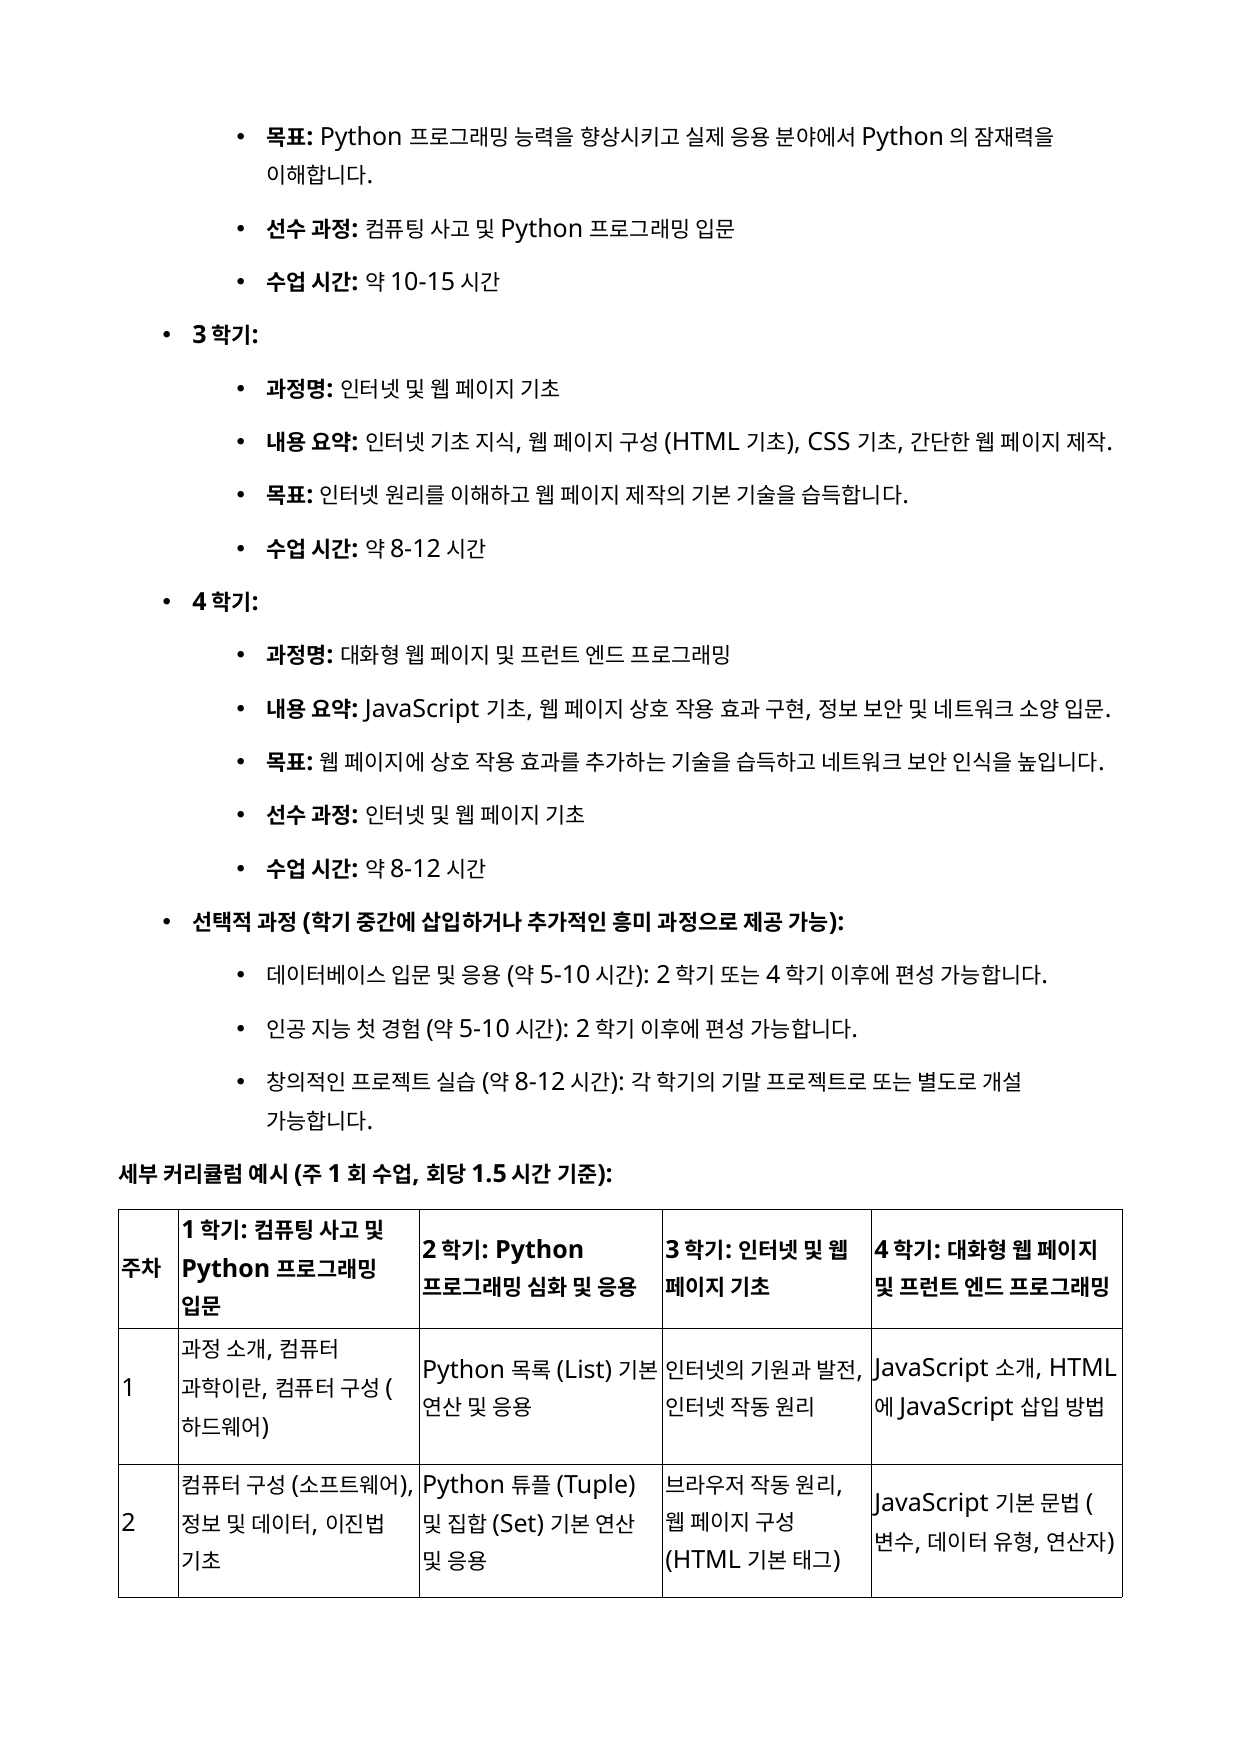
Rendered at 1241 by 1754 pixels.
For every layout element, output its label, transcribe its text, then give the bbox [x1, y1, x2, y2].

list 수업 시간: 약 8-12시간 [236, 850, 1122, 884]
text 세부 커리큘럼 예시 (주 1회 수업, 회당 1.5시간 기준): [118, 1156, 1122, 1190]
table_header 4학기: 대화형 웹 페이지 및 프런트 엔드 프로그래밍 [872, 1210, 1122, 1328]
table_cell 과정 소개, 컴퓨터 과학이란, 컴퓨터 구성 (하드웨어) [179, 1329, 419, 1464]
list 데이터베이스 입문 및 응용 (약 5-10시간): 2학기 또는 4학기 이후에 편성 가능합니다. [236, 957, 1122, 991]
table_header 1학기: 컴퓨팅 사고 및 Python 프로그래밍 입문 [179, 1210, 419, 1328]
table_header 3학기: 인터넷 및 웹 페이지 기초 [663, 1210, 871, 1328]
table_cell 2 [119, 1465, 178, 1597]
table_cell Python 목록 (List) 기본 연산 및 응용 [420, 1329, 662, 1464]
list 목표: Python 프로그래밍 능력을 향상시키고 실제 응용 분야에서 Python의 잠재력을 이해합니다. [236, 118, 1122, 191]
list 내용 요약: JavaScript 기초, 웹 페이지 상호 작용 효과 구현, 정보 보안 및 네트워크 소양 입문. [236, 690, 1122, 724]
table_cell Python 튜플 (Tuple) 및 집합 (Set) 기본 연산 및 응용 [420, 1465, 662, 1597]
list 과정명: 대화형 웹 페이지 및 프런트 엔드 프로그래밍 [236, 637, 1122, 671]
list 선수 과정: 인터넷 및 웹 페이지 기초 [236, 797, 1122, 831]
table_header 주차 [119, 1210, 178, 1328]
table_cell JavaScript 소개, HTML에 JavaScript 삽입 방법 [872, 1329, 1122, 1464]
list 선택적 과정 (학기 중간에 삽입하거나 추가적인 흥미 과정으로 제공 가능): [162, 903, 1122, 938]
list 4학기: [162, 583, 1122, 618]
list 창의적인 프로젝트 실습 (약 8-12시간): 각 학기의 기말 프로젝트로 또는 별도로 개설 가능합니다. [236, 1063, 1122, 1136]
table_cell 컴퓨터 구성 (소프트웨어), 정보 및 데이터, 이진법 기초 [179, 1465, 419, 1597]
table_cell 브라우저 작동 원리, 웹 페이지 구성 (HTML 기본 태그) [663, 1465, 871, 1597]
list 과정명: 인터넷 및 웹 페이지 기초 [236, 370, 1122, 404]
table_cell 인터넷의 기원과 발전, 인터넷 작동 원리 [663, 1329, 871, 1464]
list 목표: 인터넷 원리를 이해하고 웹 페이지 제작의 기본 기술을 습득합니다. [236, 477, 1122, 511]
table_header 2학기: Python 프로그래밍 심화 및 응용 [420, 1210, 662, 1328]
list 선수 과정: 컴퓨팅 사고 및 Python 프로그래밍 입문 [236, 210, 1122, 244]
list 인공 지능 첫 경험 (약 5-10시간): 2학기 이후에 편성 가능합니다. [236, 1010, 1122, 1044]
list 3학기: [162, 317, 1122, 351]
list 수업 시간: 약 10-15시간 [236, 263, 1122, 298]
list 목표: 웹 페이지에 상호 작용 효과를 추가하는 기술을 습득하고 네트워크 보안 인식을 높입니다. [236, 743, 1122, 778]
list 내용 요약: 인터넷 기초 지식, 웹 페이지 구성 (HTML 기초), CSS 기초, 간단한 웹 페이지 제작. [236, 423, 1122, 458]
table_cell JavaScript 기본 문법 (변수, 데이터 유형, 연산자) [872, 1465, 1122, 1597]
table_cell 1 [119, 1329, 178, 1464]
list 수업 시간: 약 8-12시간 [236, 530, 1122, 564]
